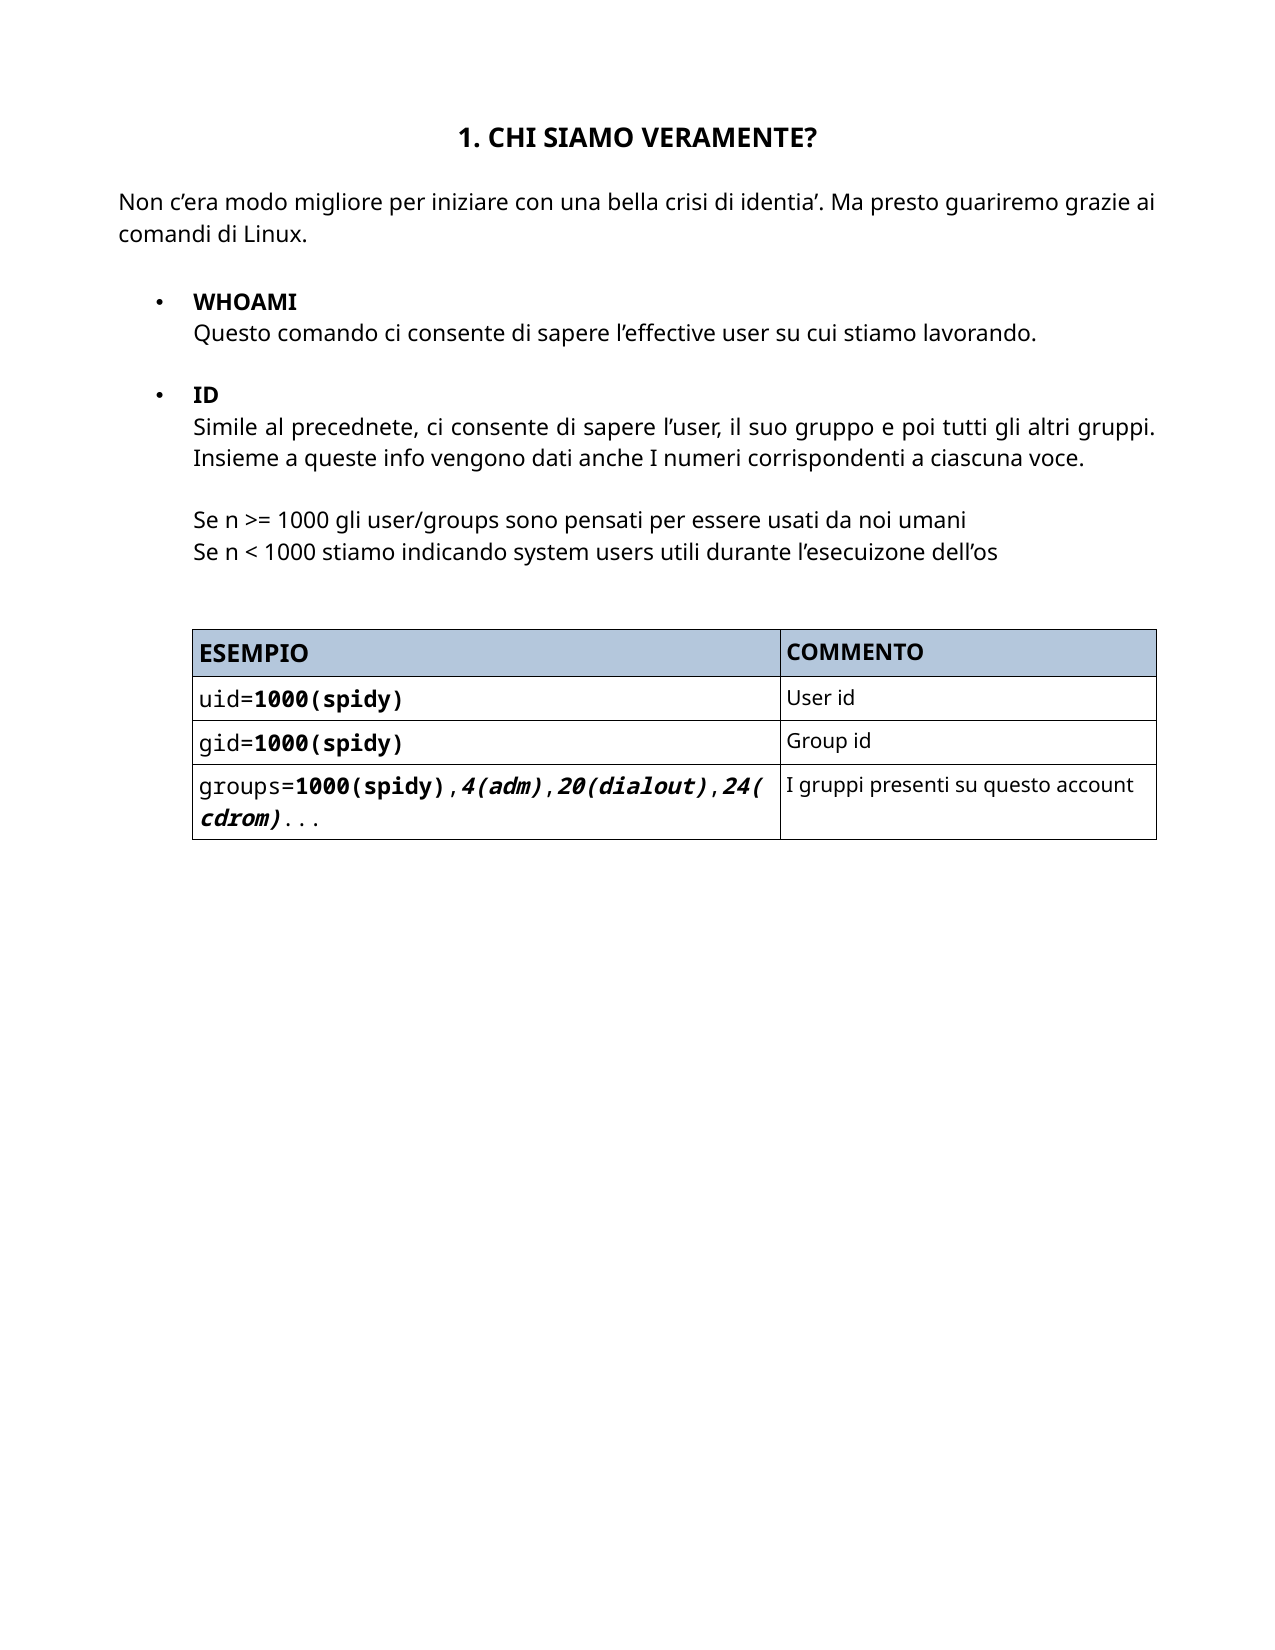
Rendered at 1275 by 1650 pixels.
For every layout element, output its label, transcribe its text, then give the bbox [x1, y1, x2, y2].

list Se n >= 1000 gli user/groups sono pensati per essere usati da noi umani [156, 504, 1157, 536]
table_cell I gruppi presenti su questo account [781, 765, 1156, 838]
table_cell uid=1000(spidy) [193, 677, 780, 720]
table_cell groups=1000(spidy),4(adm),20(dialout),24(cdrom)... [193, 765, 780, 838]
text 1. CHI SIAMO VERAMENTE? [118, 118, 1157, 155]
table_cell Group id [781, 721, 1156, 763]
list WHOAMI [156, 286, 1157, 317]
list Questo comando ci consente di sapere l’effective user su cui stiamo lavorando. [156, 317, 1157, 348]
table_header COMMENTO [781, 630, 1156, 676]
list Se n < 1000 stiamo indicando system users utili durante l’esecuizone dell’os [156, 536, 1157, 567]
list Simile al precednete, ci consente di sapere l’user, il suo gruppo e poi tutti gli altri gruppi. Insieme a queste info vengono dati anche I numeri corrispondenti a ciascuna voce. [156, 411, 1157, 473]
list ID [156, 379, 1157, 411]
table_cell User id [781, 677, 1156, 720]
table_header ESEMPIO [193, 630, 780, 676]
text Non c’era modo migliore per iniziare con una bella crisi di identia’. Ma presto guariremo grazie ai comandi di Linux. [118, 186, 1157, 249]
table_cell gid=1000(spidy) [193, 721, 780, 763]
